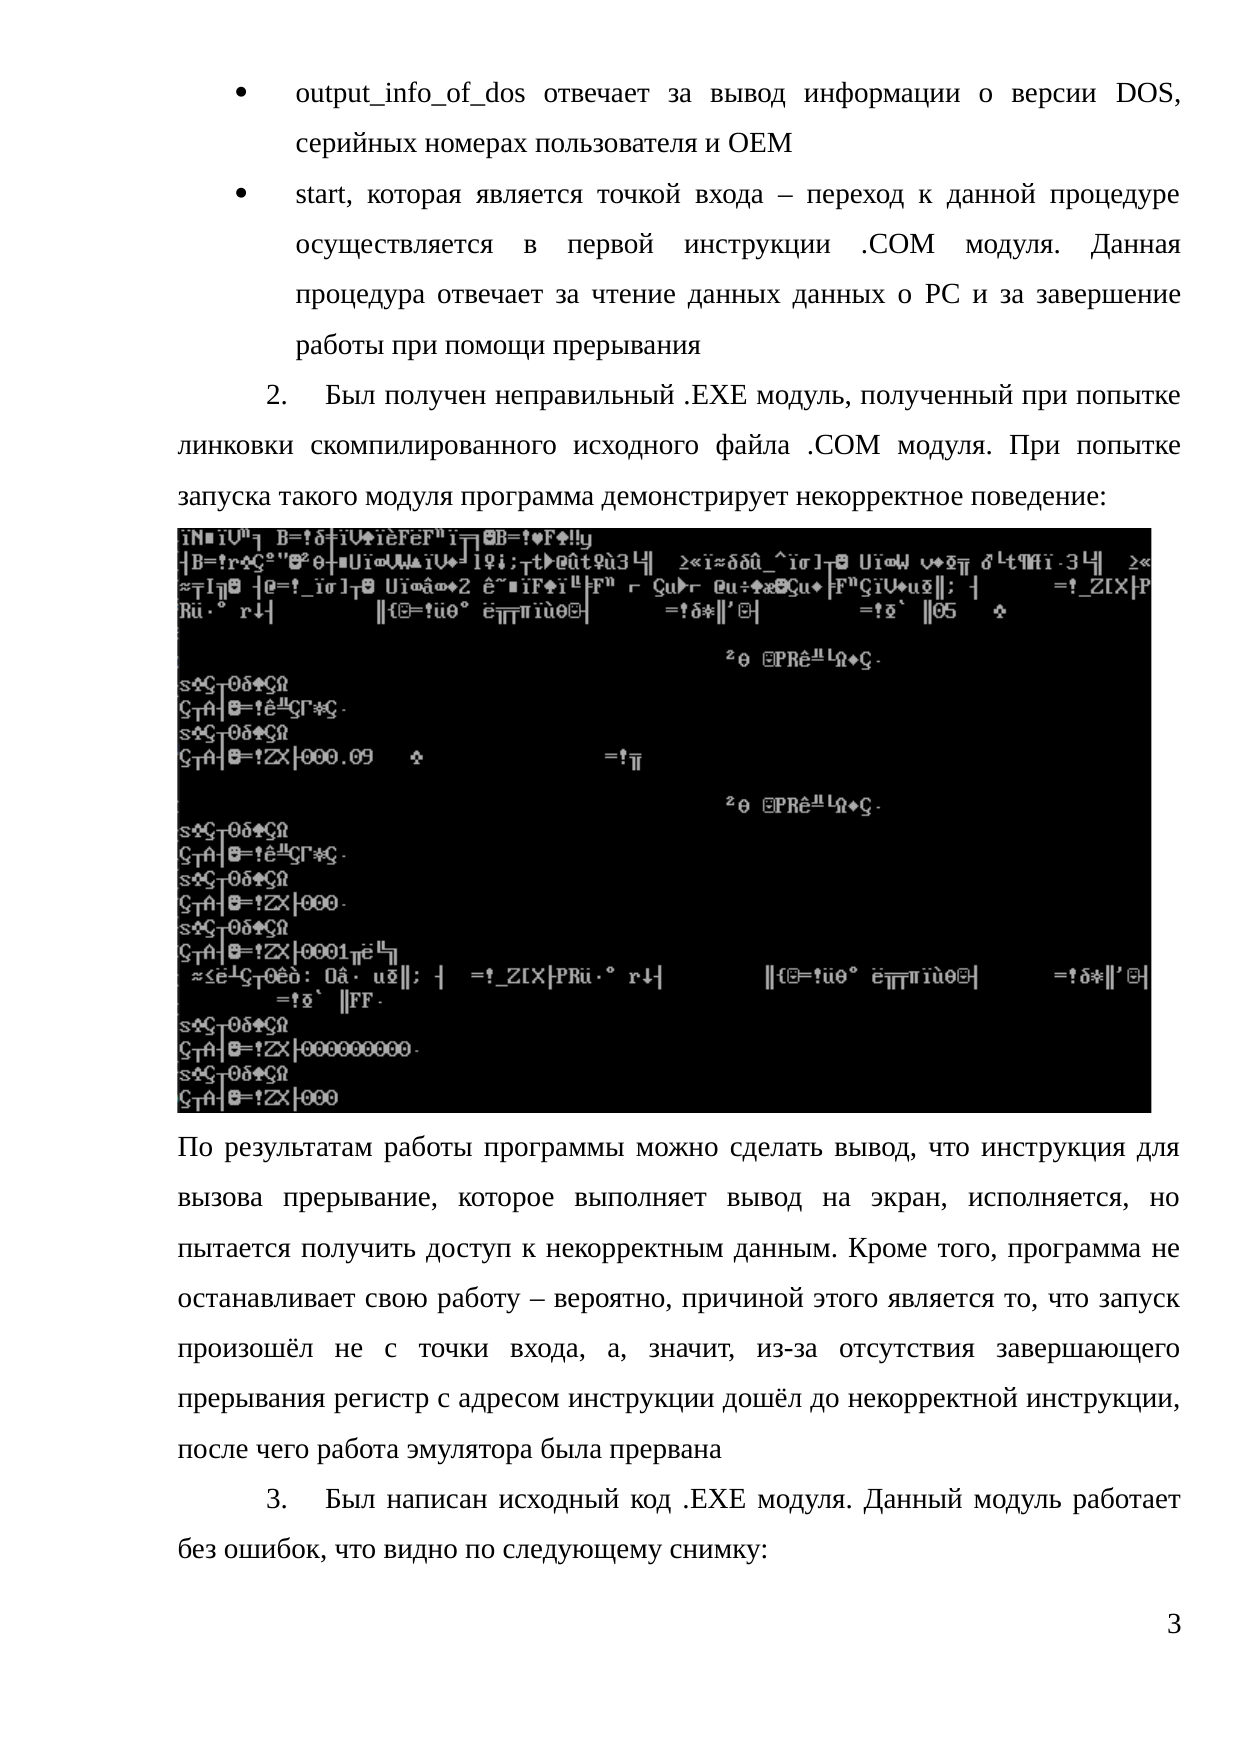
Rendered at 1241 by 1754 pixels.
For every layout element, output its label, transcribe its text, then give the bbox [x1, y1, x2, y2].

text По результатам работы программы можно сделать вывод, что инструкция для вызова прерывание, которое выполняет вывод на экран, исполняется, но пытается получить доступ к некорректным данным. Кроме того, программа не останавливает свою работу – вероятно, причиной этого является то, что запуск произошёл не с точки входа, а, значит, из-за отсутствия завершающего прерывания регистр с адресом инструкции дошёл до некорректной инструкции, после чего работа эмулятора была прервана [177, 1129, 1181, 1464]
list start, которая является точкой входа – переход к данной процедуре осуществляется в первой инструкции .COM модуля. Данная процедура отвечает за чтение данных данных о PC и за завершение работы при помощи прерывания [236, 176, 1181, 360]
list Был получен неправильный .EXE модуль, полученный при попытке линковки скомпилированного исходного файла .COM модуля. При попытке запуска такого модуля программа демонстрирует некорректное поведение: [177, 377, 1181, 511]
list Был написан исходный код .EXE модуля. Данный модуль работает без ошибок, что видно по следующему снимку: [177, 1481, 1181, 1565]
list output_info_of_dos отвечает за вывод информации о версии DOS, серийных номерах пользователя и OEM [236, 75, 1181, 159]
